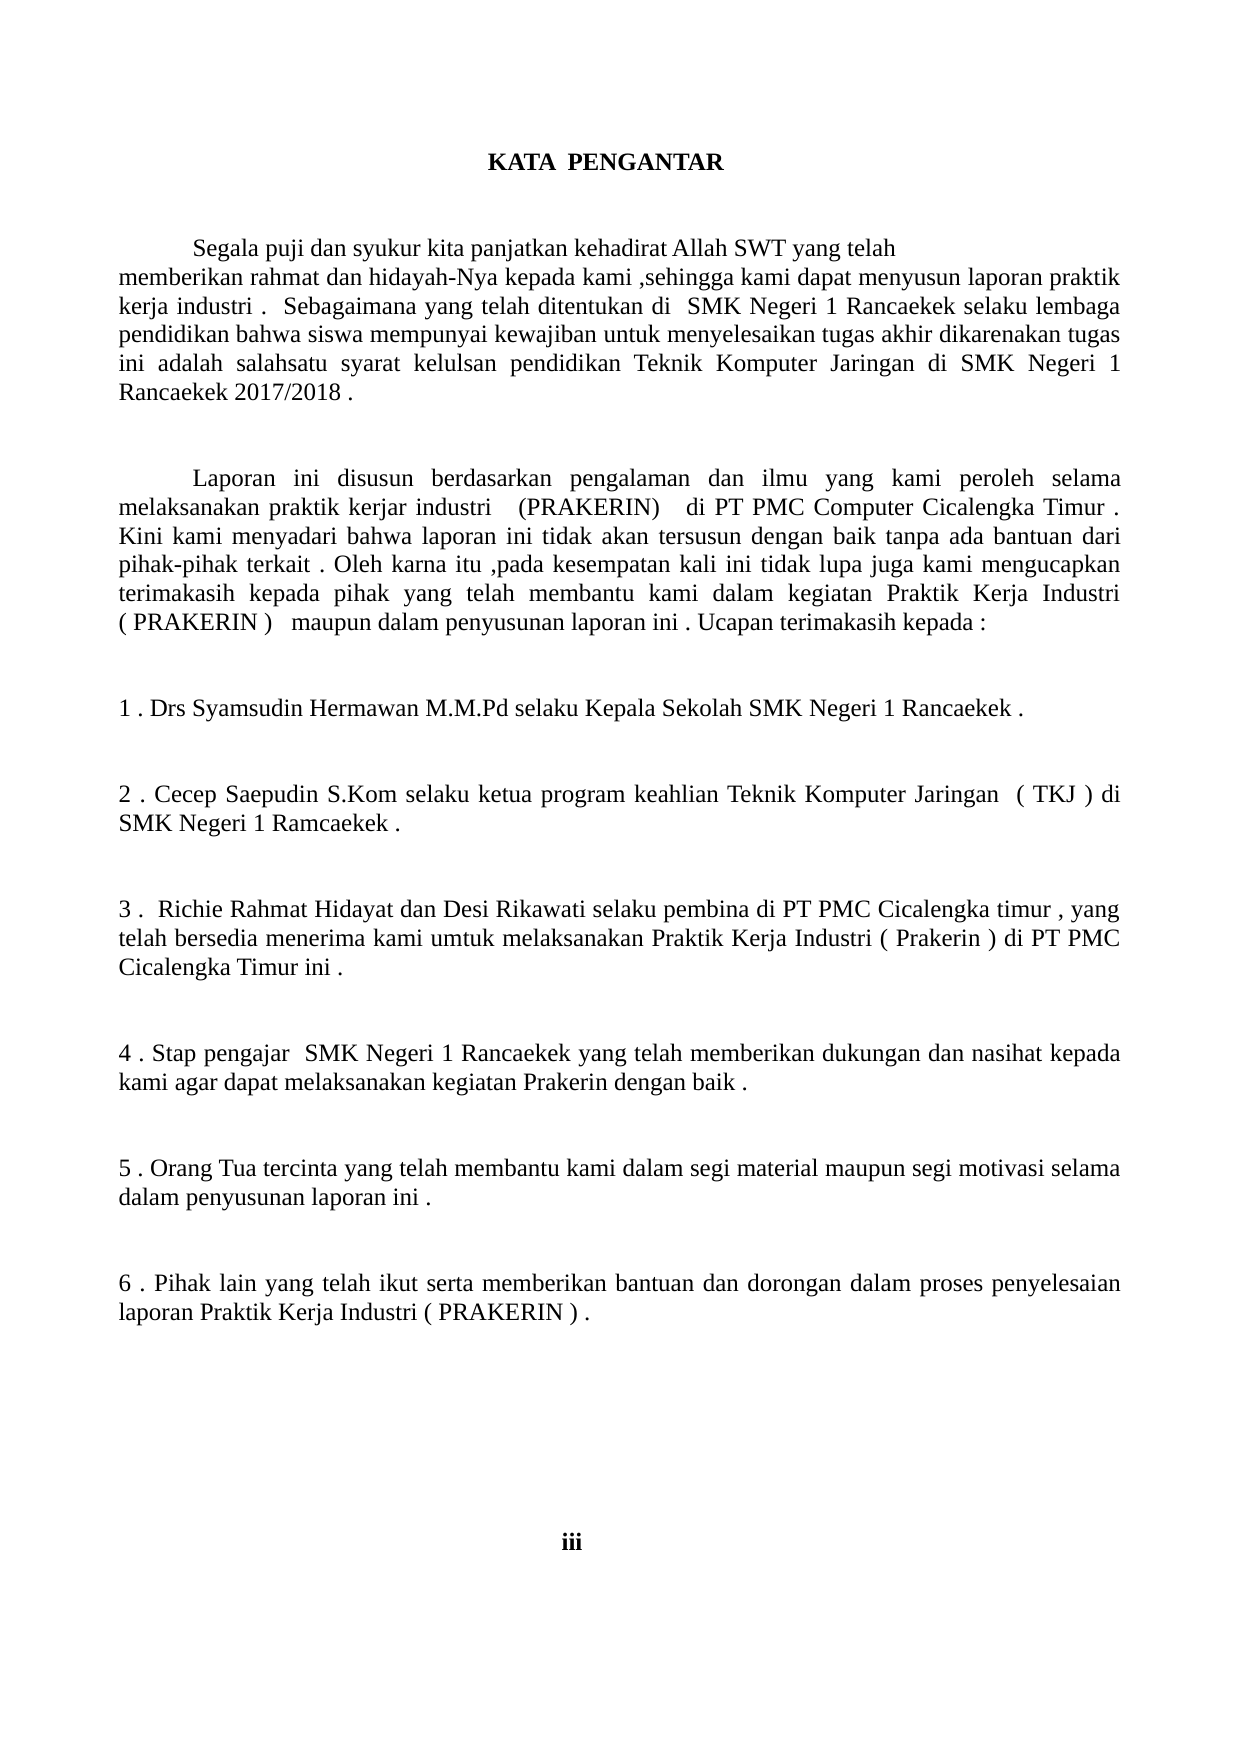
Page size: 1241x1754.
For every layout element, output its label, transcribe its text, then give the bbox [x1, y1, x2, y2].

text Laporan ini disusun berdasarkan pengalaman dan ilmu yang kami peroleh selama melaksanakan praktik kerjar industri (PRAKERIN) di PT PMC Computer Cicalengka Timur . Kini kami menyadari bahwa laporan ini tidak akan tersusun dengan baik tanpa ada bantuan dari pihak-pihak terkait . Oleh karna itu ,pada kesempatan kali ini tidak lupa juga kami mengucapkan terimakasih kepada pihak yang telah membantu kami dalam kegiatan Praktik Kerja Industri ( PRAKERIN ) maupun dalam penyusunan laporan ini . Ucapan terimakasih kepada : [118, 463, 1122, 636]
text memberikan rahmat dan hidayah-Nya kepada kami ,sehingga kami dapat menyusun laporan praktik kerja industri . Sebagaimana yang telah ditentukan di SMK Negeri 1 Rancaekek selaku lembaga pendidikan bahwa siswa mempunyai kewajiban untuk menyelesaikan tugas akhir dikarenakan tugas ini adalah salahsatu syarat kelulsan pendidikan Teknik Komputer Jaringan di SMK Negeri 1 Rancaekek 2017/2018 . [118, 262, 1122, 406]
text iii [118, 1527, 1122, 1556]
text 4 . Stap pengajar SMK Negeri 1 Rancaekek yang telah memberikan dukungan dan nasihat kepada kami agar dapat melaksanakan kegiatan Prakerin dengan baik . [118, 1038, 1122, 1096]
text 6 . Pihak lain yang telah ikut serta memberikan bantuan dan dorongan dalam proses penyelesaian laporan Praktik Kerja Industri ( PRAKERIN ) . [118, 1268, 1122, 1326]
text 2 . Cecep Saepudin S.Kom selaku ketua program keahlian Teknik Komputer Jaringan ( TKJ ) di SMK Negeri 1 Ramcaekek . [118, 779, 1122, 837]
text Segala puji dan syukur kita panjatkan kehadirat Allah SWT yang telah [118, 233, 1122, 262]
text 1 . Drs Syamsudin Hermawan M.M.Pd selaku Kepala Sekolah SMK Negeri 1 Rancaekek . [118, 693, 1122, 722]
text 3 . Richie Rahmat Hidayat dan Desi Rikawati selaku pembina di PT PMC Cicalengka timur , yang telah bersedia menerima kami umtuk melaksanakan Praktik Kerja Industri ( Prakerin ) di PT PMC Cicalengka Timur ini . [118, 894, 1122, 981]
text KATA PENGANTAR [118, 147, 1122, 176]
text 5 . Orang Tua tercinta yang telah membantu kami dalam segi material maupun segi motivasi selama dalam penyusunan laporan ini . [118, 1153, 1122, 1211]
